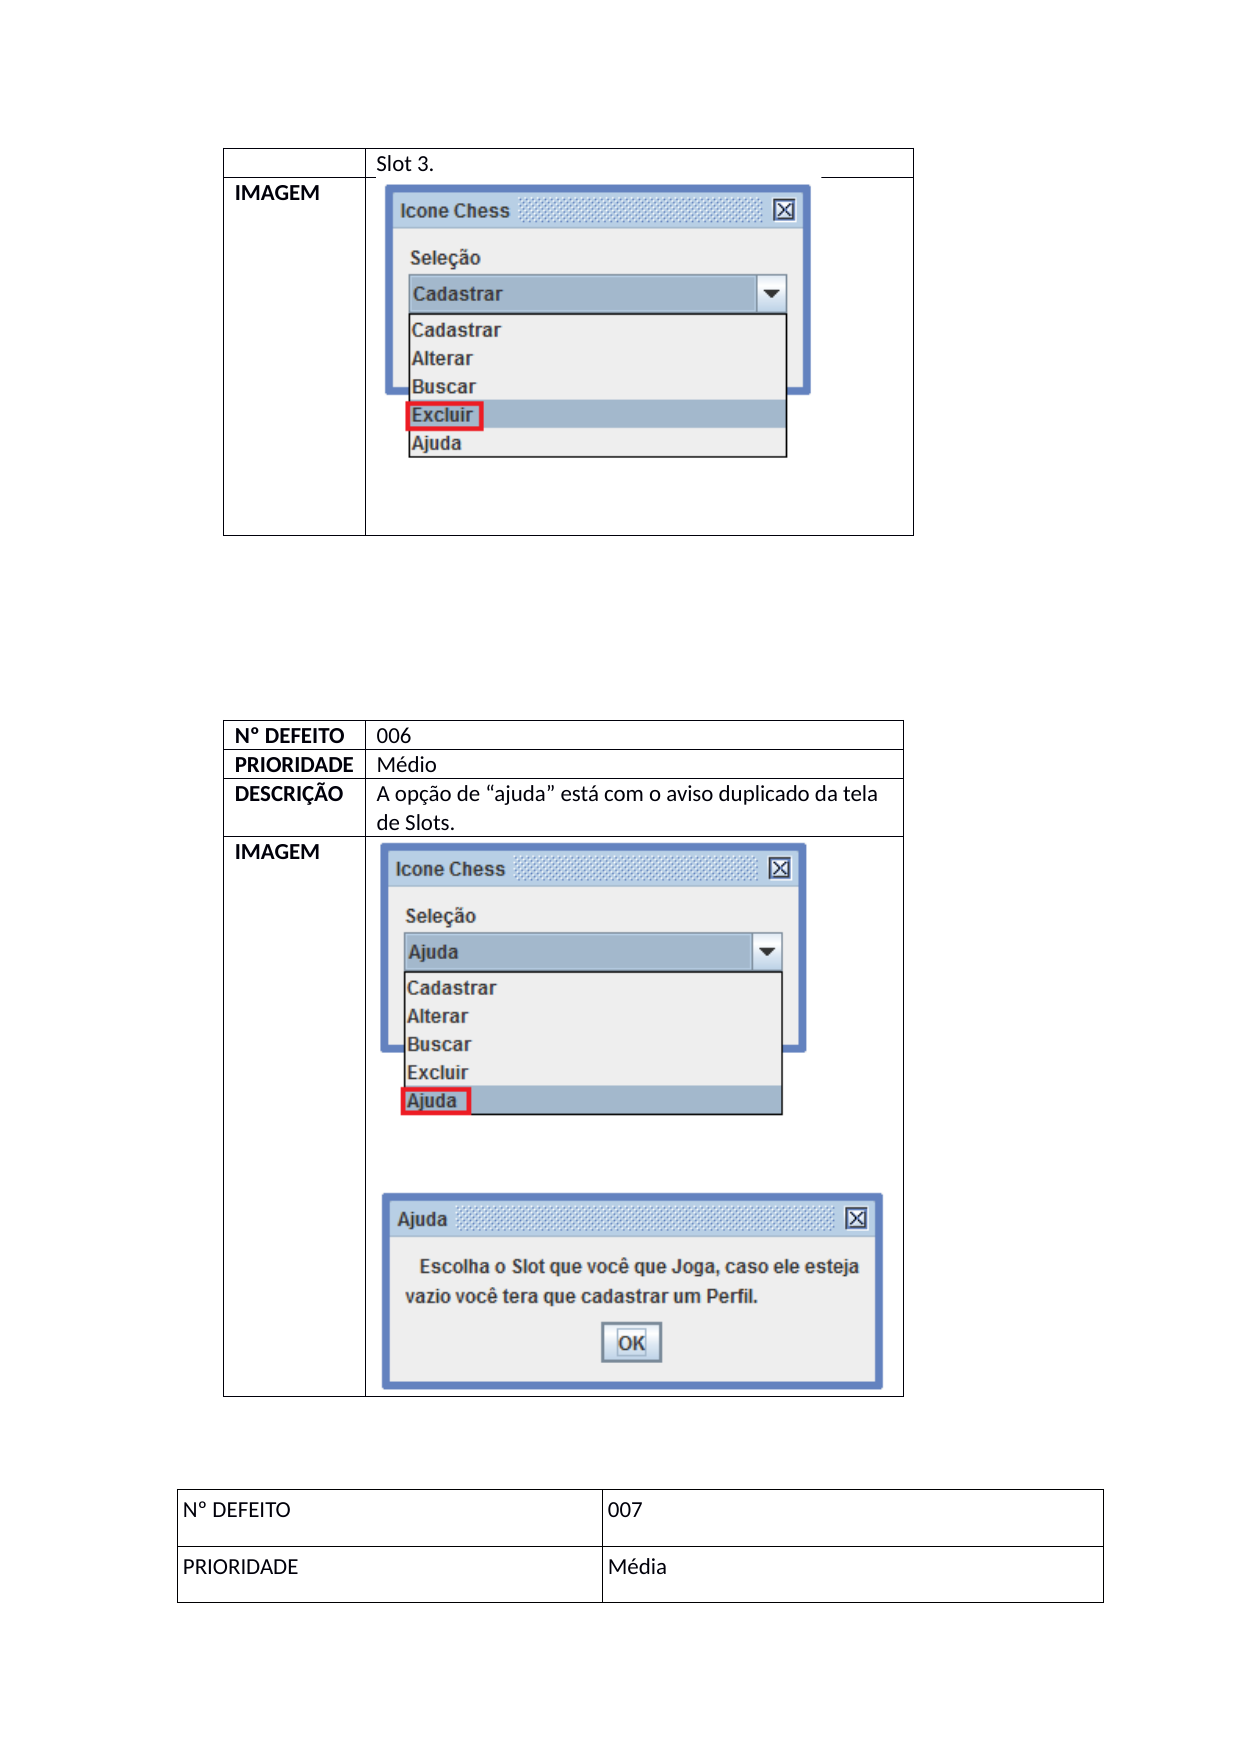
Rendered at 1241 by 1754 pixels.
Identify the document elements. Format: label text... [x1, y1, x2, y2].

table_header 007 [603, 1490, 1103, 1546]
table_cell A opção de “ajuda” está com o aviso duplicado da tela de Slots. [366, 779, 903, 836]
picture [376, 837, 816, 1128]
table_cell Slot 3. [366, 149, 913, 177]
table_cell IMAGEM [224, 178, 365, 534]
picture [376, 1188, 891, 1396]
table_cell DESCRIÇÃO [224, 779, 365, 836]
table_cell [224, 149, 365, 177]
table_header Nº DEFEITO [178, 1490, 602, 1546]
picture [376, 177, 822, 469]
table_cell Média [603, 1547, 1103, 1602]
table_cell IMAGEM [224, 837, 365, 1396]
table_cell PRIORIDADE [224, 750, 365, 778]
table_cell [366, 178, 913, 534]
table_cell Médio [366, 750, 903, 778]
table_header Nº DEFEITO [224, 721, 365, 749]
table_header 006 [366, 721, 903, 749]
table_cell [366, 837, 903, 1396]
table_cell PRIORIDADE [178, 1547, 602, 1602]
